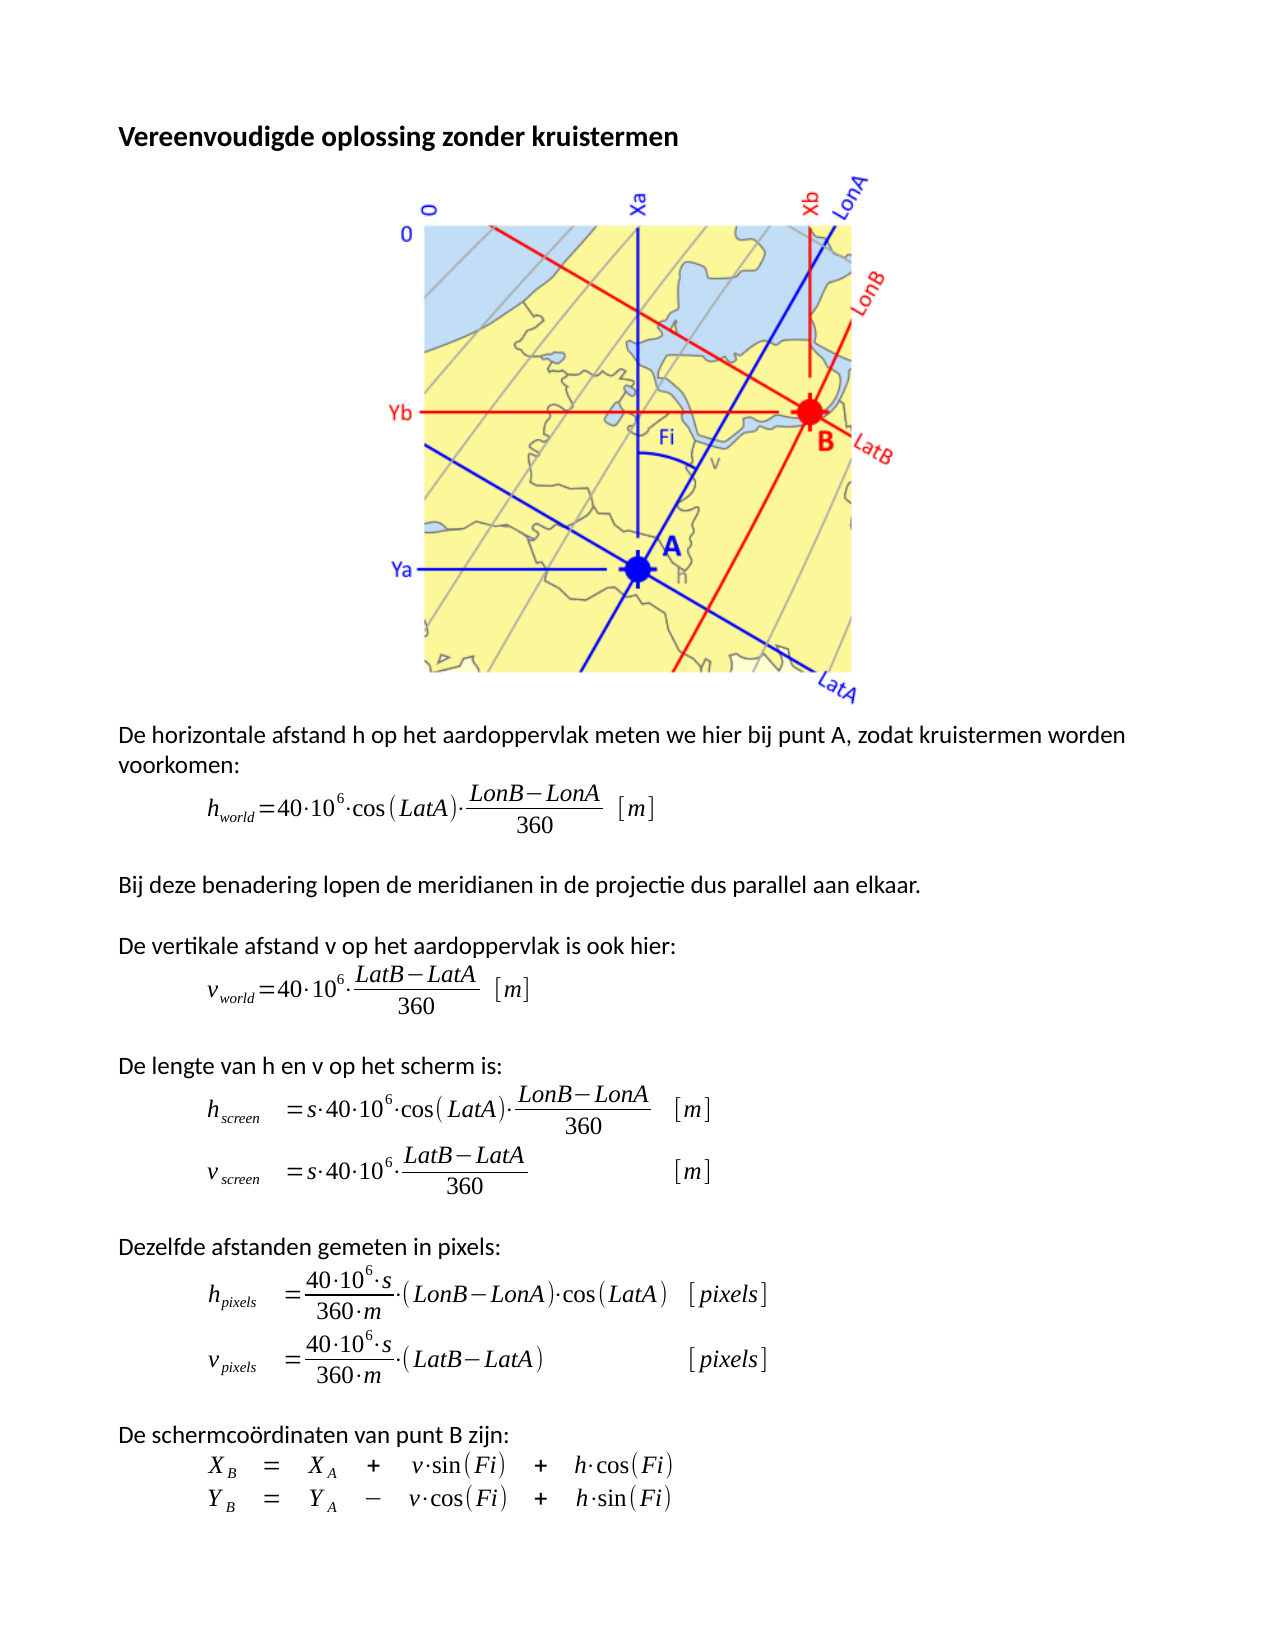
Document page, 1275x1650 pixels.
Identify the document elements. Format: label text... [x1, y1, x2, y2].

picture [371, 166, 904, 719]
text De horizontale afstand h op het aardoppervlak meten we hier bij punt A, zodat kruistermen worden voorkomen: [118, 166, 1157, 780]
text Bij deze benadering lopen de meridianen in de projectie dus parallel aan elkaar. [118, 869, 1157, 900]
text De vertikale afstand v op het aardoppervlak is ook hier: [118, 931, 1157, 961]
text Dezelfde afstanden gemeten in pixels: [118, 1232, 1157, 1262]
text De schermcoördinaten van punt B zijn: [118, 1420, 1157, 1450]
subtitle Vereenvoudigde oplossing zonder kruistermen [118, 118, 1157, 154]
text De lengte van h en v op het scherm is: [118, 1051, 1157, 1081]
